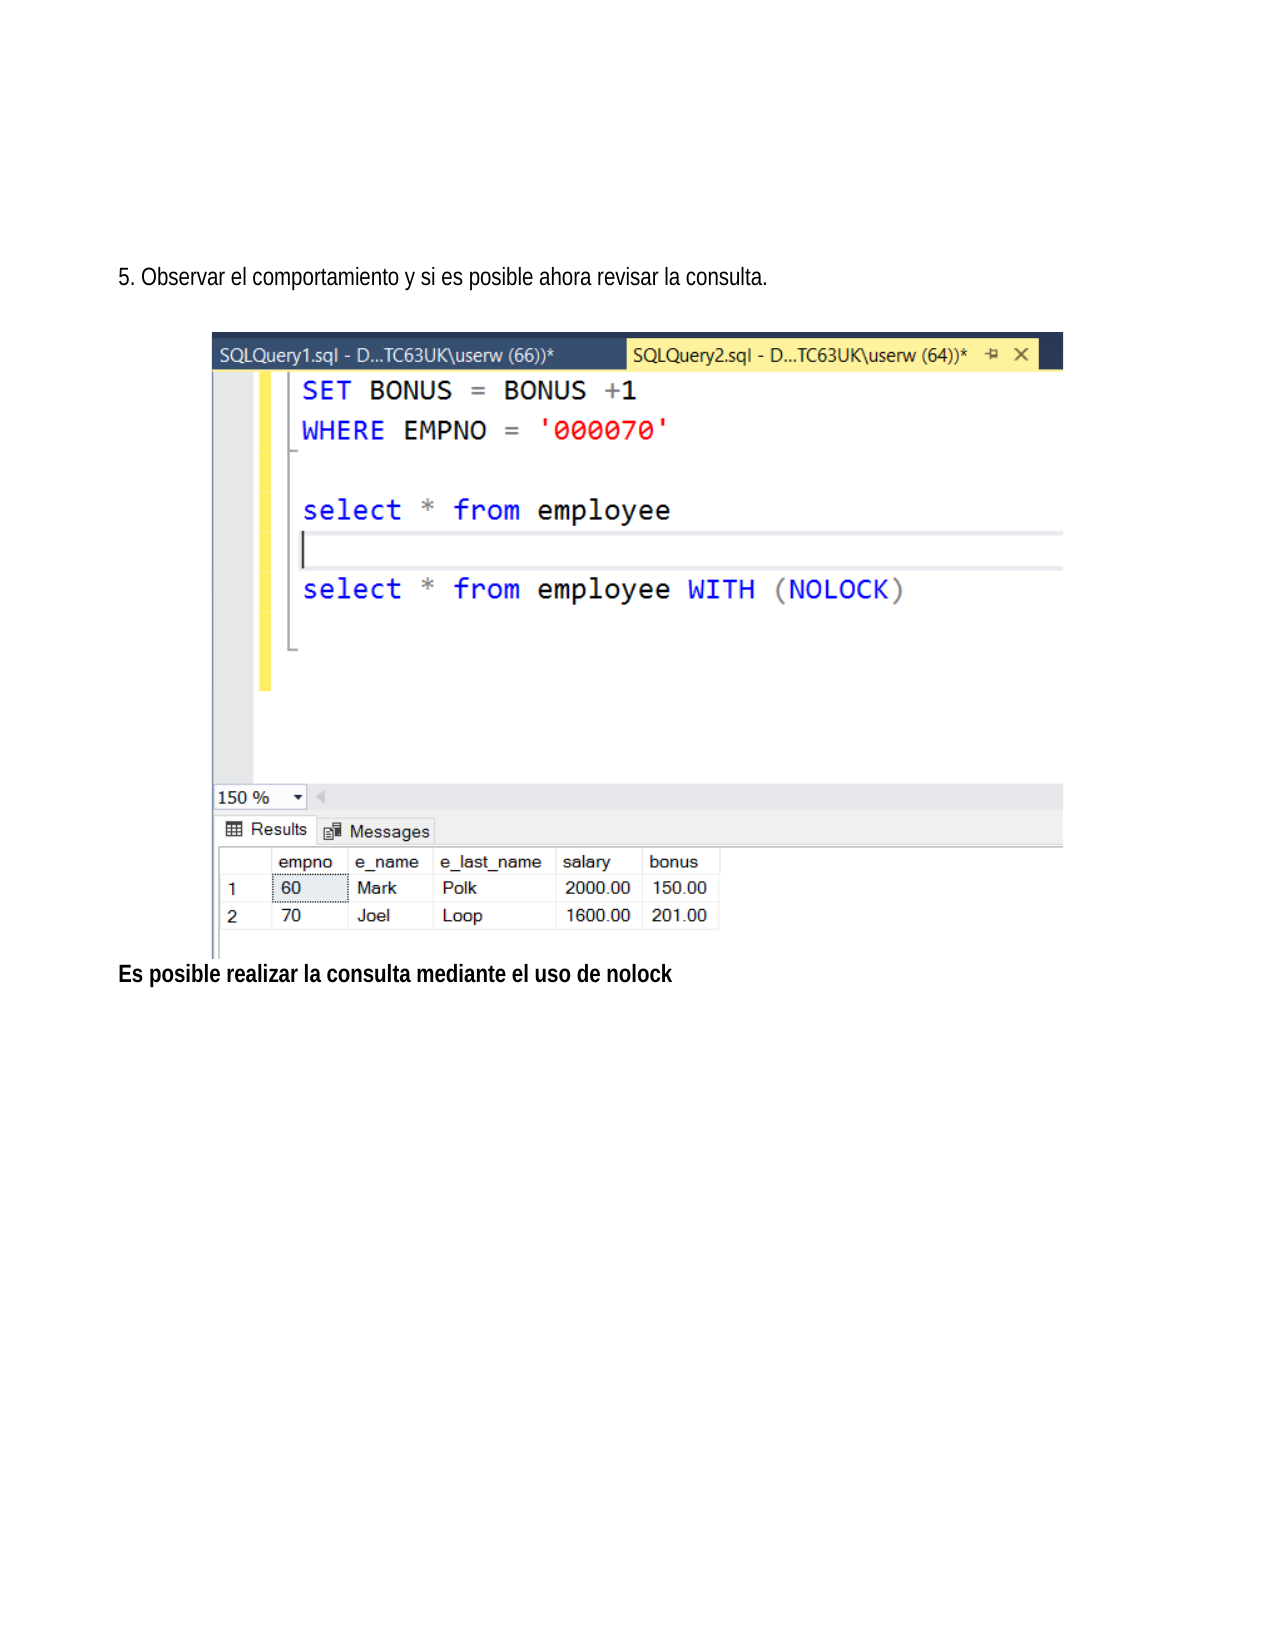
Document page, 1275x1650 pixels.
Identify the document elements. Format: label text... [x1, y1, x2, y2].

text Es posible realizar la consulta mediante el uso de nolock [118, 319, 1157, 988]
picture [211, 332, 1064, 959]
text 5. Observar el comportamiento y si es posible ahora revisar la consulta. [118, 262, 1157, 291]
